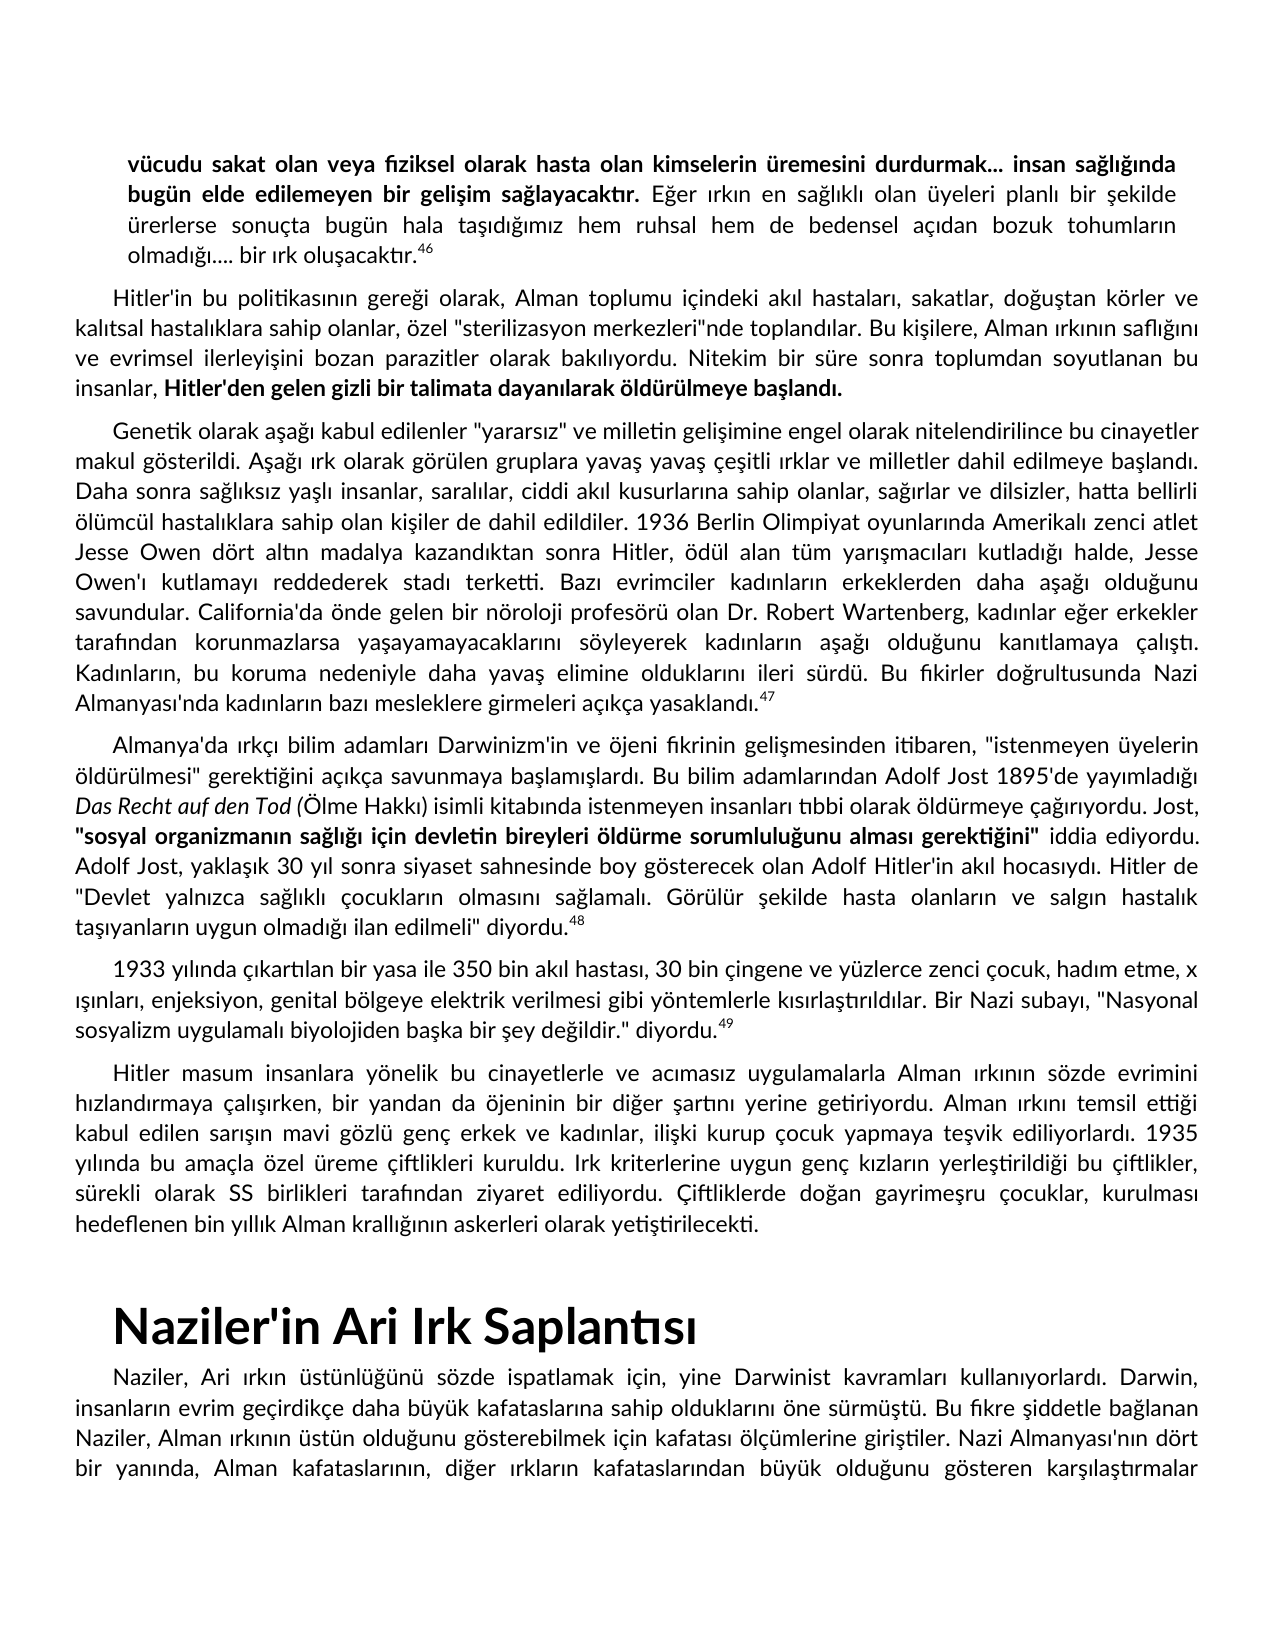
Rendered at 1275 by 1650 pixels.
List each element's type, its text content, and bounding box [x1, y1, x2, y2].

text 1933 yılında çıkartılan bir yasa ile 350 bin akıl hastası, 30 bin çingene ve yüzlerce zenci çocuk, hadım etme, x ışınları, enjeksiyon, genital bölgeye elektrik verilmesi gibi yöntemlerle kısırlaştırıldılar. Bir Nazi subayı, "Nasyonal sosyalizm uygulamalı biyolojiden başka bir şey değildir." diyordu.49 [75, 955, 1200, 1043]
text vücudu sakat olan veya fiziksel olarak hasta olan kimselerin üremesini durdurmak... insan sağlığında bugün elde edilemeyen bir gelişim sağlayacaktır. Eğer ırkın en sağlıklı olan üyeleri planlı bir şekilde ürerlerse sonuçta bugün hala taşıdığımız hem ruhsal hem de bedensel açıdan bozuk tohumların olmadığı.... bir ırk oluşacaktır.46 [127, 150, 1177, 268]
text Genetik olarak aşağı kabul edilenler "yararsız" ve milletin gelişimine engel olarak nitelendirilince bu cinayetler makul gösterildi. Aşağı ırk olarak görülen gruplara yavaş yavaş çeşitli ırklar ve milletler dahil edilmeye başlandı. Daha sonra sağlıksız yaşlı insanlar, saralılar, ciddi akıl kusurlarına sahip olanlar, sağırlar ve dilsizler, hatta bellirli ölümcül hastalıklara sahip olan kişiler de dahil edildiler. 1936 Berlin Olimpiyat oyunlarında Amerikalı zenci atlet Jesse Owen dört altın madalya kazandıktan sonra Hitler, ödül alan tüm yarışmacıları kutladığı halde, Jesse Owen'ı kutlamayı reddederek stadı terketti. Bazı evrimciler kadınların erkeklerden daha aşağı olduğunu savundular. California'da önde gelen bir nöroloji profesörü olan Dr. Robert Wartenberg, kadınlar eğer erkekler tarafından korunmazlarsa yaşayamayacaklarını söyleyerek kadınların aşağı olduğunu kanıtlamaya çalıştı. Kadınların, bu koruma nedeniyle daha yavaş elimine olduklarını ileri sürdü. Bu fikirler doğrultusunda Nazi Almanyası'nda kadınların bazı mesleklere girmeleri açıkça yasaklandı.47 [75, 417, 1200, 716]
text Almanya'da ırkçı bilim adamları Darwinizm'in ve öjeni fikrinin gelişmesinden itibaren, "istenmeyen üyelerin öldürülmesi" gerektiğini açıkça savunmaya başlamışlardı. Bu bilim adamlarından Adolf Jost 1895'de yayımladığı Das Recht auf den Tod (Ölme Hakkı) isimli kitabında istenmeyen insanları tıbbi olarak öldürmeye çağırıyordu. Jost, "sosyal organizmanın sağlığı için devletin bireyleri öldürme sorumluluğunu alması gerektiğini" iddia ediyordu. Adolf Jost, yaklaşık 30 yıl sonra siyaset sahnesinde boy gösterecek olan Adolf Hitler'in akıl hocasıydı. Hitler de "Devlet yalnızca sağlıklı çocukların olmasını sağlamalı. Görülür şekilde hasta olanların ve salgın hastalık taşıyanların uygun olmadığı ilan edilmeli" diyordu.48 [75, 731, 1200, 940]
text Hitler masum insanlara yönelik bu cinayetlerle ve acımasız uygulamalarla Alman ırkının sözde evrimini hızlandırmaya çalışırken, bir yandan da öjeninin bir diğer şartını yerine getiriyordu. Alman ırkını temsil ettiği kabul edilen sarışın mavi gözlü genç erkek ve kadınlar, ilişki kurup çocuk yapmaya teşvik ediliyorlardı. 1935 yılında bu amaçla özel üreme çiftlikleri kuruldu. Irk kriterlerine uygun genç kızların yerleştirildiği bu çiftlikler, sürekli olarak SS birlikleri tarafından ziyaret ediliyordu. Çiftliklerde doğan gayrimeşru çocuklar, kurulması hedeflenen bin yıllık Alman krallığının askerleri olarak yetiştirilecekti. [75, 1058, 1200, 1237]
subtitle Naziler'in Ari Irk Saplantısı [112, 1295, 1200, 1355]
text Hitler'in bu politikasının gereği olarak, Alman toplumu içindeki akıl hastaları, sakatlar, doğuştan körler ve kalıtsal hastalıklara sahip olanlar, özel "sterilizasyon merkezleri"nde toplandılar. Bu kişilere, Alman ırkının saflığını ve evrimsel ilerleyişini bozan parazitler olarak bakılıyordu. Nitekim bir süre sonra toplumdan soyutlanan bu insanlar, Hitler'den gelen gizli bir talimata dayanılarak öldürülmeye başlandı. [75, 283, 1200, 401]
text Naziler, Ari ırkın üstünlüğünü sözde ispatlamak için, yine Darwinist kavramları kullanıyorlardı. Darwin, insanların evrim geçirdikçe daha büyük kafataslarına sahip olduklarını öne sürmüştü. Bu fikre şiddetle bağlanan Naziler, Alman ırkının üstün olduğunu gösterebilmek için kafatası ölçümlerine giriştiler. Nazi Almanyası'nın dört bir yanında, Alman kafataslarının, diğer ırkların kafataslarından büyük olduğunu gösteren karşılaştırmalar [75, 1363, 1200, 1481]
